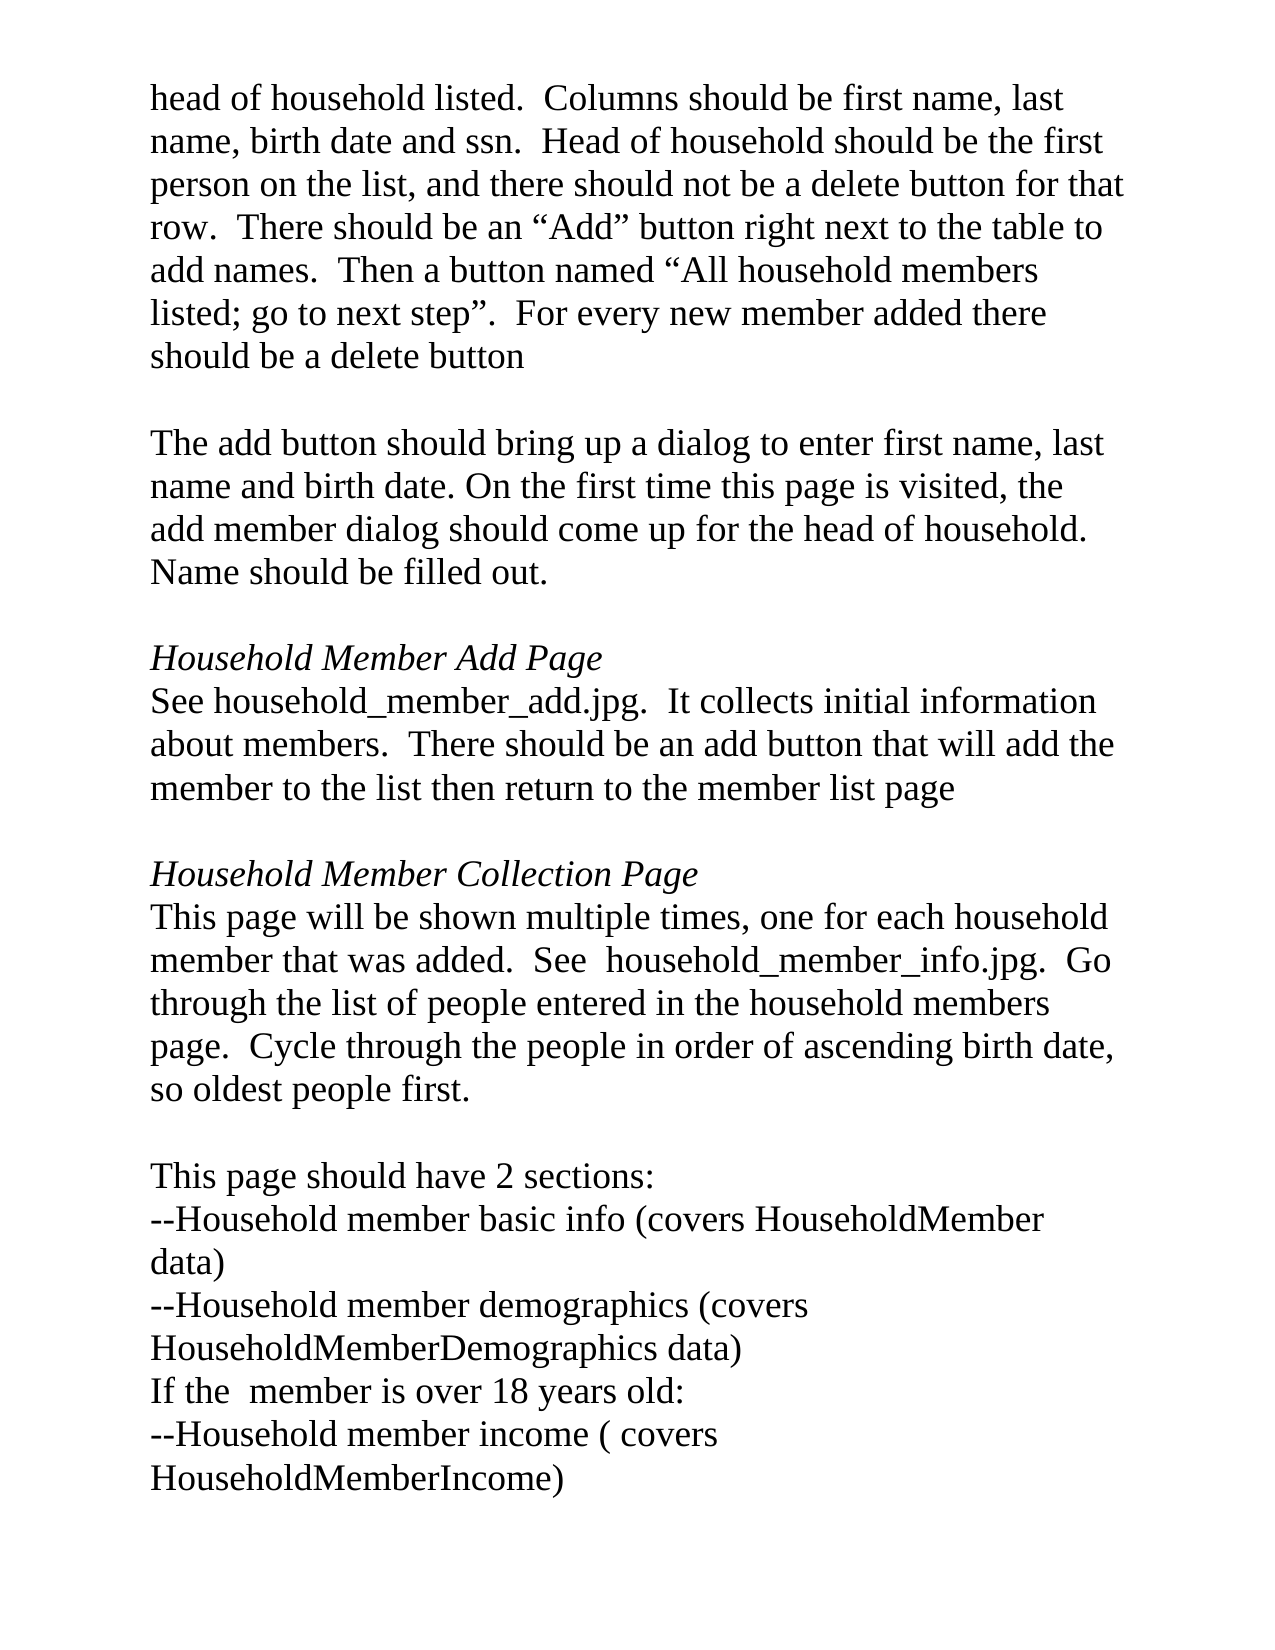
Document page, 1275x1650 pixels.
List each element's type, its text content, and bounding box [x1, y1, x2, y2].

text Household Member Add Page [150, 636, 1125, 679]
text This page should have 2 sections: [150, 1153, 1125, 1196]
text Household Member Collection Page [150, 851, 1125, 894]
text If the member is over 18 years old: [150, 1369, 1125, 1412]
text The add button should bring up a dialog to enter first name, last name and birth date. On the first time this page is visited, the add member dialog should come up for the head of household. Name should be filled out. [150, 420, 1125, 592]
text --Household member demographics (covers HouseholdMemberDemographics data) [150, 1282, 1125, 1369]
text See household_member_add.jpg. It collects initial information about members. There should be an add button that will add the member to the list then return to the member list page [150, 679, 1125, 808]
text --Household member income ( covers HouseholdMemberIncome) [150, 1412, 1125, 1498]
text This page will be shown multiple times, one for each household member that was added. See household_member_info.jpg. Go through the list of people entered in the household members page. Cycle through the people in order of ascending birth date, so oldest people first. [150, 894, 1125, 1110]
text head of household listed. Columns should be first name, last name, birth date and ssn. Head of household should be the first person on the list, and there should not be a delete button for that row. There should be an “Add” button right next to the table to add names. Then a button named “All household members listed; go to next step”. For every new member added there should be a delete button [150, 75, 1125, 377]
text --Household member basic info (covers HouseholdMember data) [150, 1196, 1125, 1282]
